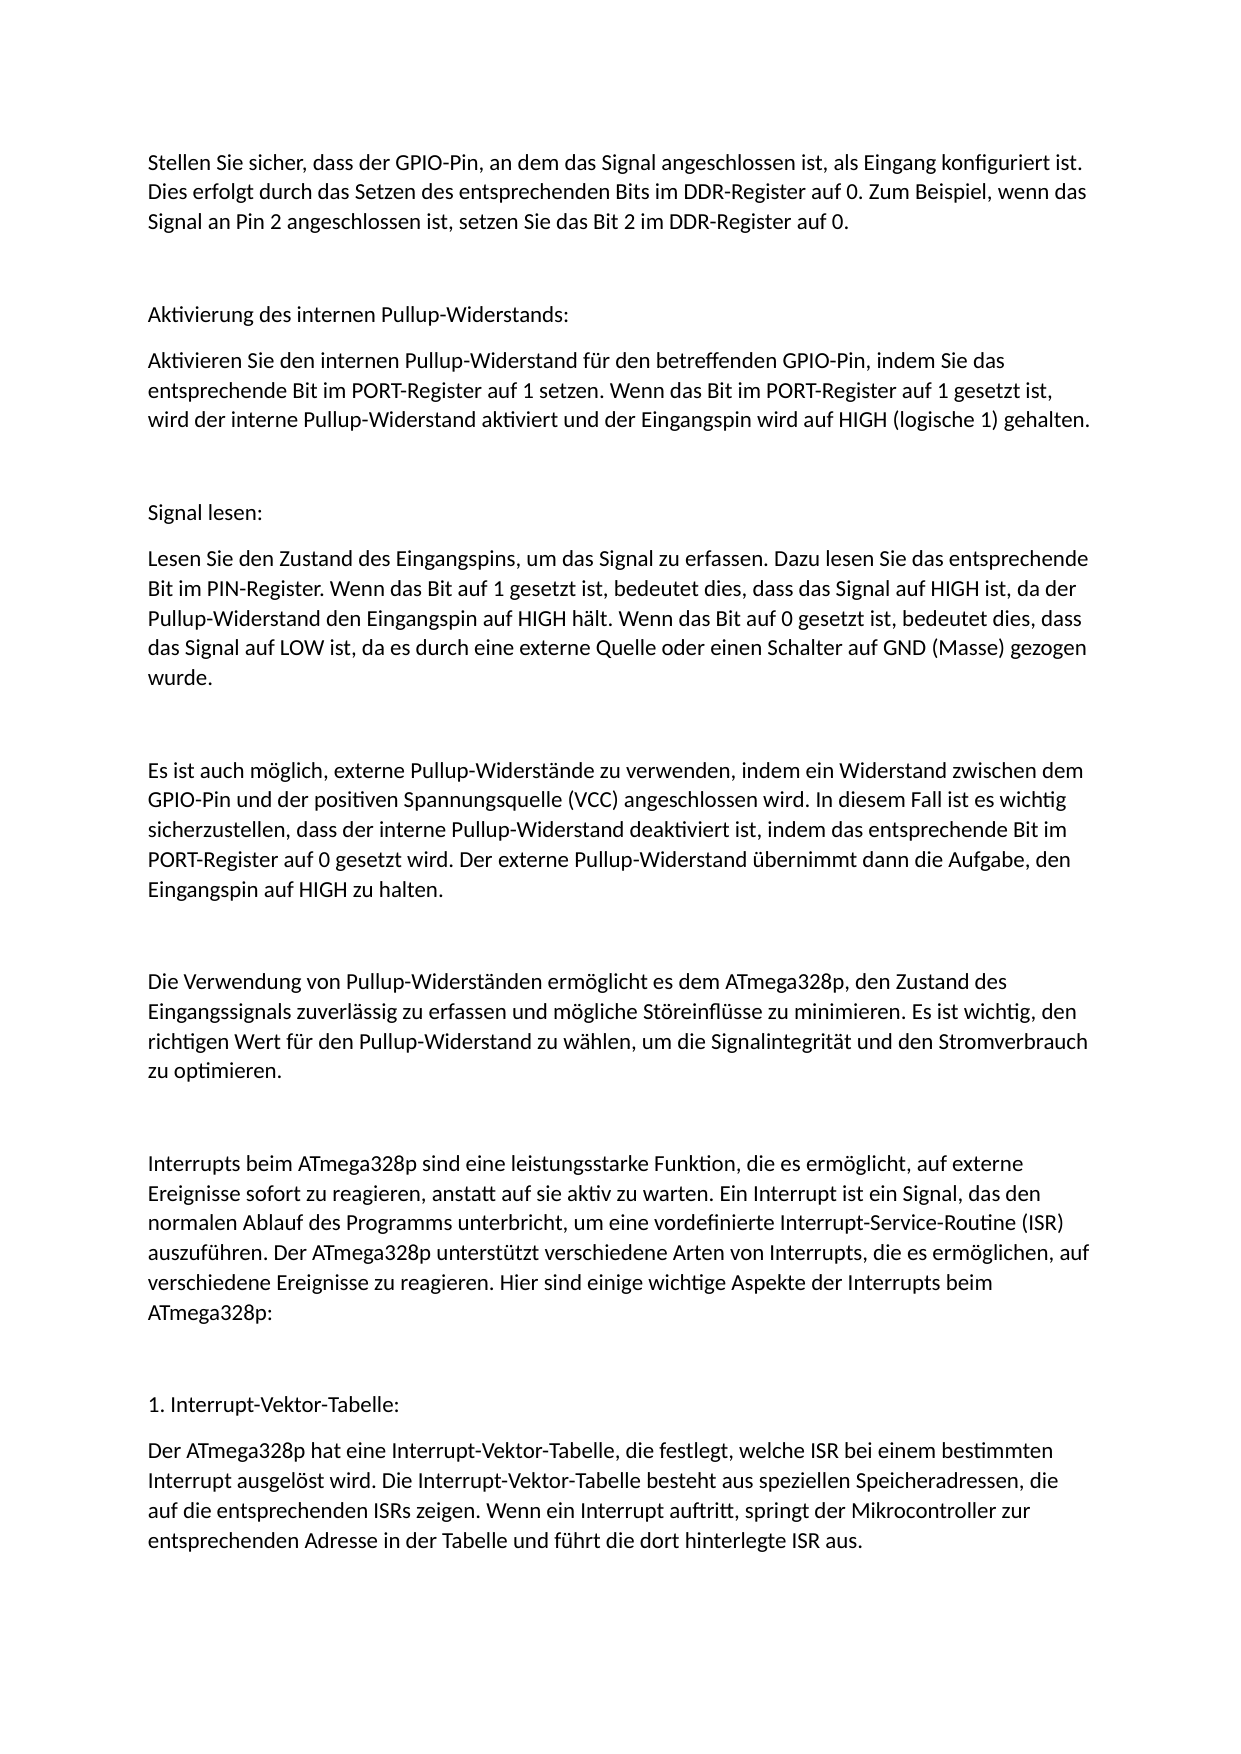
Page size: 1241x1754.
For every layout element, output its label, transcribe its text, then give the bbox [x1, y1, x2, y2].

text Lesen Sie den Zustand des Eingangspins, um das Signal zu erfassen. Dazu lesen Sie das entsprechende Bit im PIN-Register. Wenn das Bit auf 1 gesetzt ist, bedeutet dies, dass das Signal auf HIGH ist, da der Pullup-Widerstand den Eingangspin auf HIGH hält. Wenn das Bit auf 0 gesetzt ist, bedeutet dies, dass das Signal auf LOW ist, da es durch eine externe Quelle oder einen Schalter auf GND (Masse) gezogen wurde. [148, 544, 1093, 691]
text Signal lesen: [148, 498, 1093, 526]
text Aktivierung des internen Pullup-Widerstands: [148, 300, 1093, 328]
text Die Verwendung von Pullup-Widerständen ermöglicht es dem ATmega328p, den Zustand des Eingangssignals zuverlässig zu erfassen und mögliche Störeinflüsse zu minimieren. Es ist wichtig, den richtigen Wert für den Pullup-Widerstand zu wählen, um die Signalintegrität und den Stromverbrauch zu optimieren. [148, 967, 1093, 1084]
text Es ist auch möglich, externe Pullup-Widerstände zu verwenden, indem ein Widerstand zwischen dem GPIO-Pin und der positiven Spannungsquelle (VCC) angeschlossen wird. In diesem Fall ist es wichtig sicherzustellen, dass der interne Pullup-Widerstand deaktiviert ist, indem das entsprechende Bit im PORT-Register auf 0 gesetzt wird. Der externe Pullup-Widerstand übernimmt dann die Aufgabe, den Eingangspin auf HIGH zu halten. [148, 756, 1093, 903]
text Der ATmega328p hat eine Interrupt-Vektor-Tabelle, die festlegt, welche ISR bei einem bestimmten Interrupt ausgelöst wird. Die Interrupt-Vektor-Tabelle besteht aus speziellen Speicheradressen, die auf die entsprechenden ISRs zeigen. Wenn ein Interrupt auftritt, springt der Mikrocontroller zur entsprechenden Adresse in der Tabelle und führt die dort hinterlegte ISR aus. [148, 1437, 1093, 1554]
text Stellen Sie sicher, dass der GPIO-Pin, an dem das Signal angeschlossen ist, als Eingang konfiguriert ist. Dies erfolgt durch das Setzen des entsprechenden Bits im DDR-Register auf 0. Zum Beispiel, wenn das Signal an Pin 2 angeschlossen ist, setzen Sie das Bit 2 im DDR-Register auf 0. [148, 148, 1093, 235]
text Aktivieren Sie den internen Pullup-Widerstand für den betreffenden GPIO-Pin, indem Sie das entsprechende Bit im PORT-Register auf 1 setzen. Wenn das Bit im PORT-Register auf 1 gesetzt ist, wird der interne Pullup-Widerstand aktiviert und der Eingangspin wird auf HIGH (logische 1) gehalten. [148, 346, 1093, 433]
text 1. Interrupt-Vektor-Tabelle: [148, 1390, 1093, 1418]
text Interrupts beim ATmega328p sind eine leistungsstarke Funktion, die es ermöglicht, auf externe Ereignisse sofort zu reagieren, anstatt auf sie aktiv zu warten. Ein Interrupt ist ein Signal, das den normalen Ablauf des Programms unterbricht, um eine vordefinierte Interrupt-Service-Routine (ISR) auszuführen. Der ATmega328p unterstützt verschiedene Arten von Interrupts, die es ermöglichen, auf verschiedene Ereignisse zu reagieren. Hier sind einige wichtige Aspekte der Interrupts beim ATmega328p: [148, 1149, 1093, 1326]
